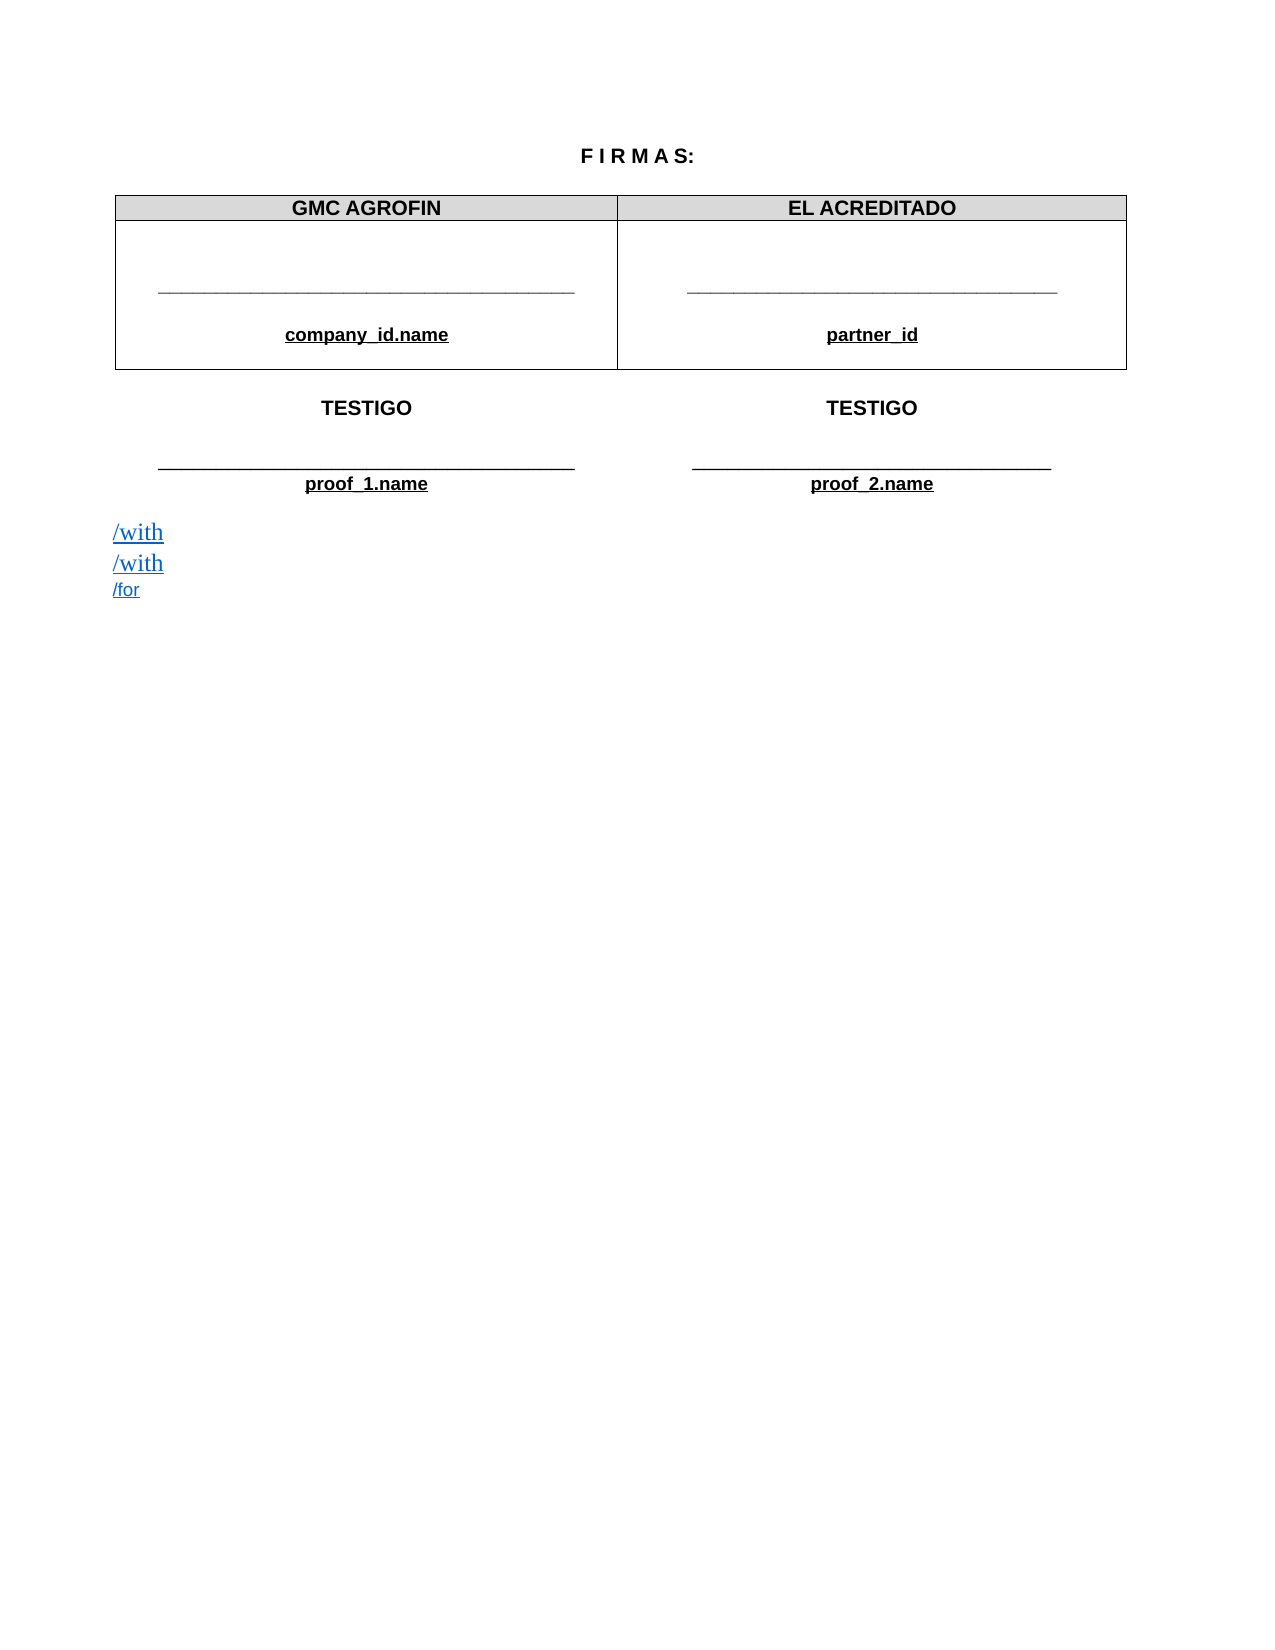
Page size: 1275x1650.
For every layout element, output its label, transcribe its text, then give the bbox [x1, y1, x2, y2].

table_header TESTIGO ____________________________________ proof_1.name [116, 396, 617, 517]
text /with [112, 548, 1163, 577]
table_header EL ACREDITADO [618, 196, 1126, 220]
text /with [112, 517, 1163, 546]
text /for [112, 579, 1142, 600]
table_header GMC AGROFIN [116, 196, 617, 220]
table_header TESTIGO _______________________________ proof_2.name [617, 396, 1126, 517]
table_cell ________________________________ partner_id [618, 221, 1126, 369]
subtitle F I R M A S: [112, 144, 1163, 168]
table_cell ____________________________________ company_id.name [116, 221, 617, 369]
